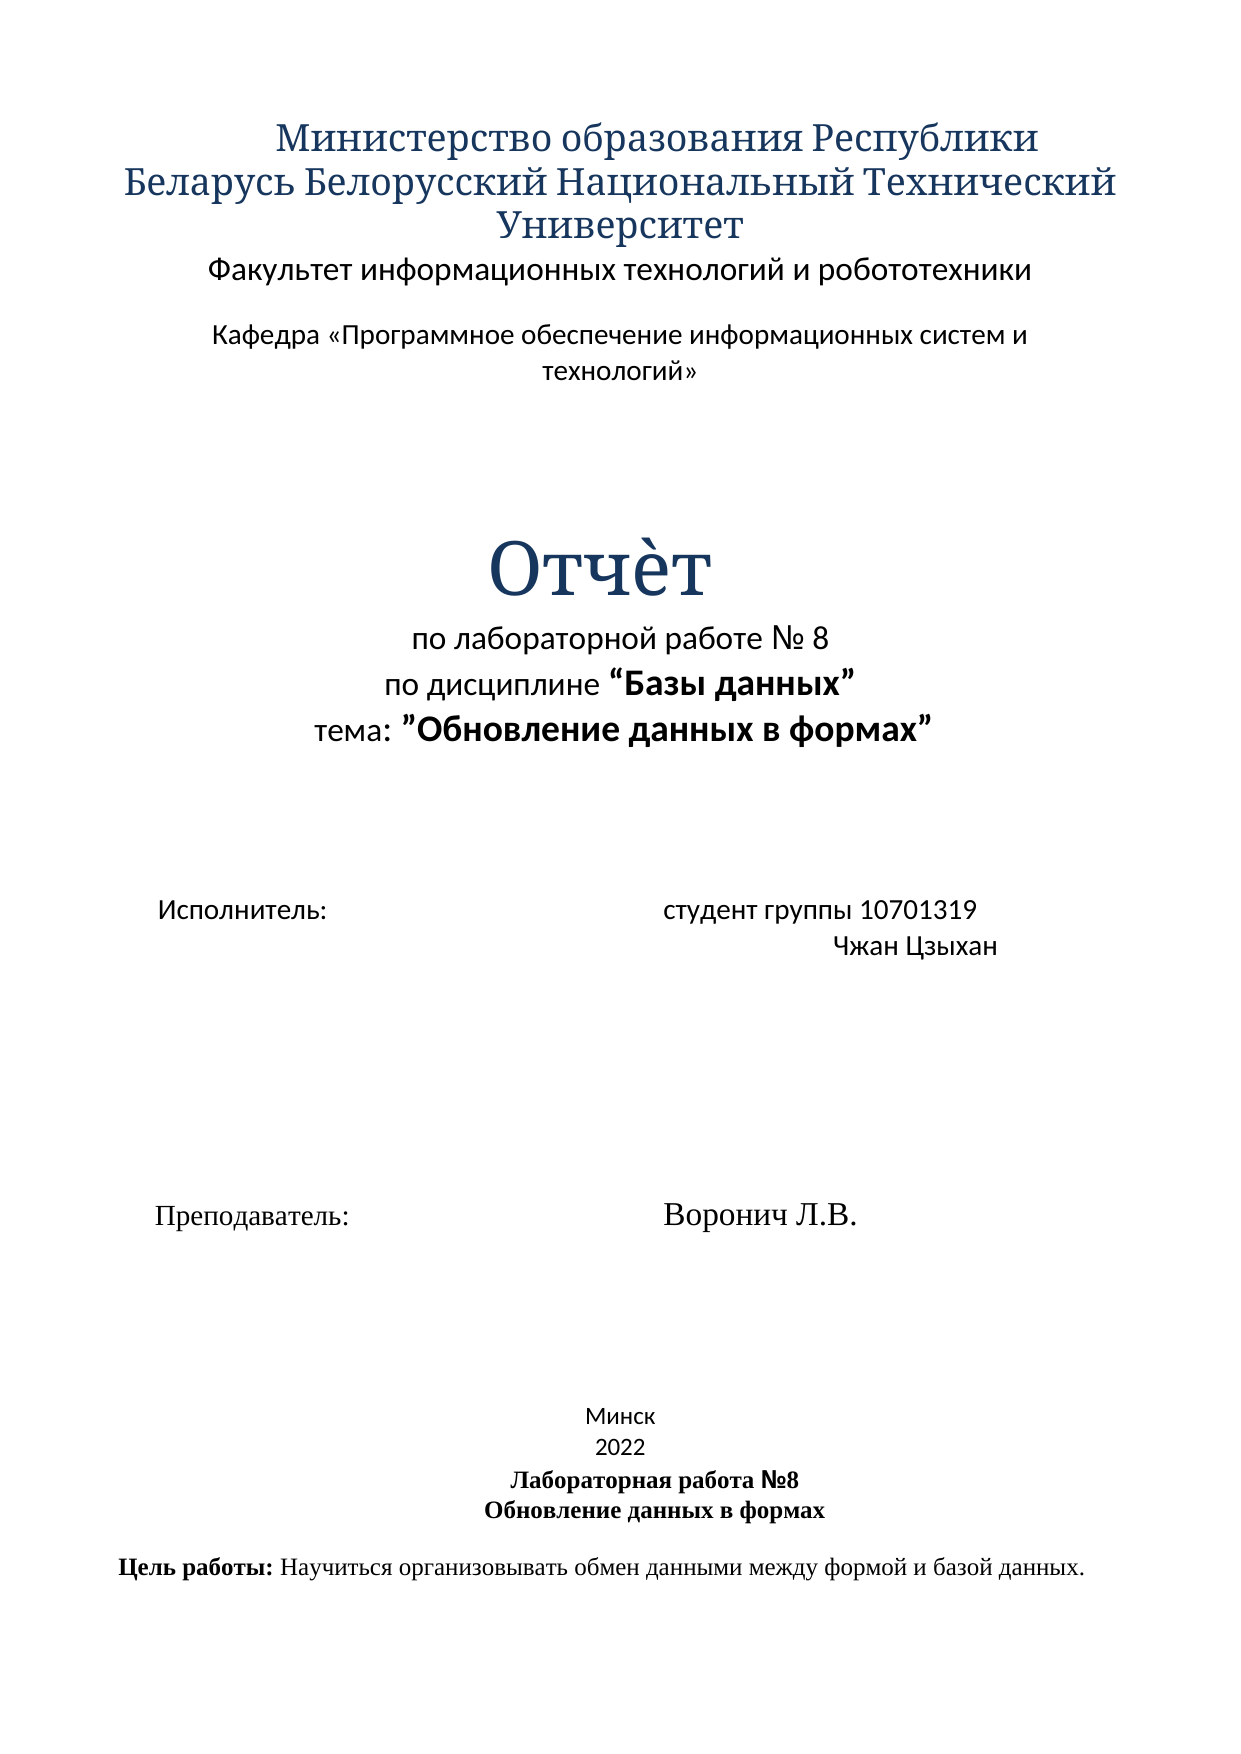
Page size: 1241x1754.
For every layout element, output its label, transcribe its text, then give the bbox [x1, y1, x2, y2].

text Минск [118, 1401, 1122, 1431]
text Лабораторная работа №8 [118, 1462, 1122, 1496]
text Преподаватель: Воронич Л.В. [118, 1194, 1122, 1232]
text Исполнитель: студент группы 10701319 [118, 891, 1122, 927]
text по дисциплине “Базы данных” [118, 659, 1122, 705]
text тема: ”Обновление данных в формах” [118, 705, 1122, 751]
text по лабораторной работе № 8 [118, 614, 1122, 659]
text Обновление данных в формах [118, 1496, 1122, 1524]
text 2022 [118, 1431, 1122, 1462]
text Отчѐт [413, 528, 1122, 614]
text Факультет информационных технологий и робототехники [118, 247, 1122, 288]
text Чжан Цзыхан [118, 927, 1122, 962]
text Цель работы: Научиться организовывать обмен данными между формой и базой данных. [118, 1552, 1122, 1581]
text Министерство образования Республики Беларусь Белорусский Национальный Технический Университет [118, 118, 1122, 247]
text Кафедра «Программное обеспечение информационных систем и технологий» [118, 316, 1122, 387]
